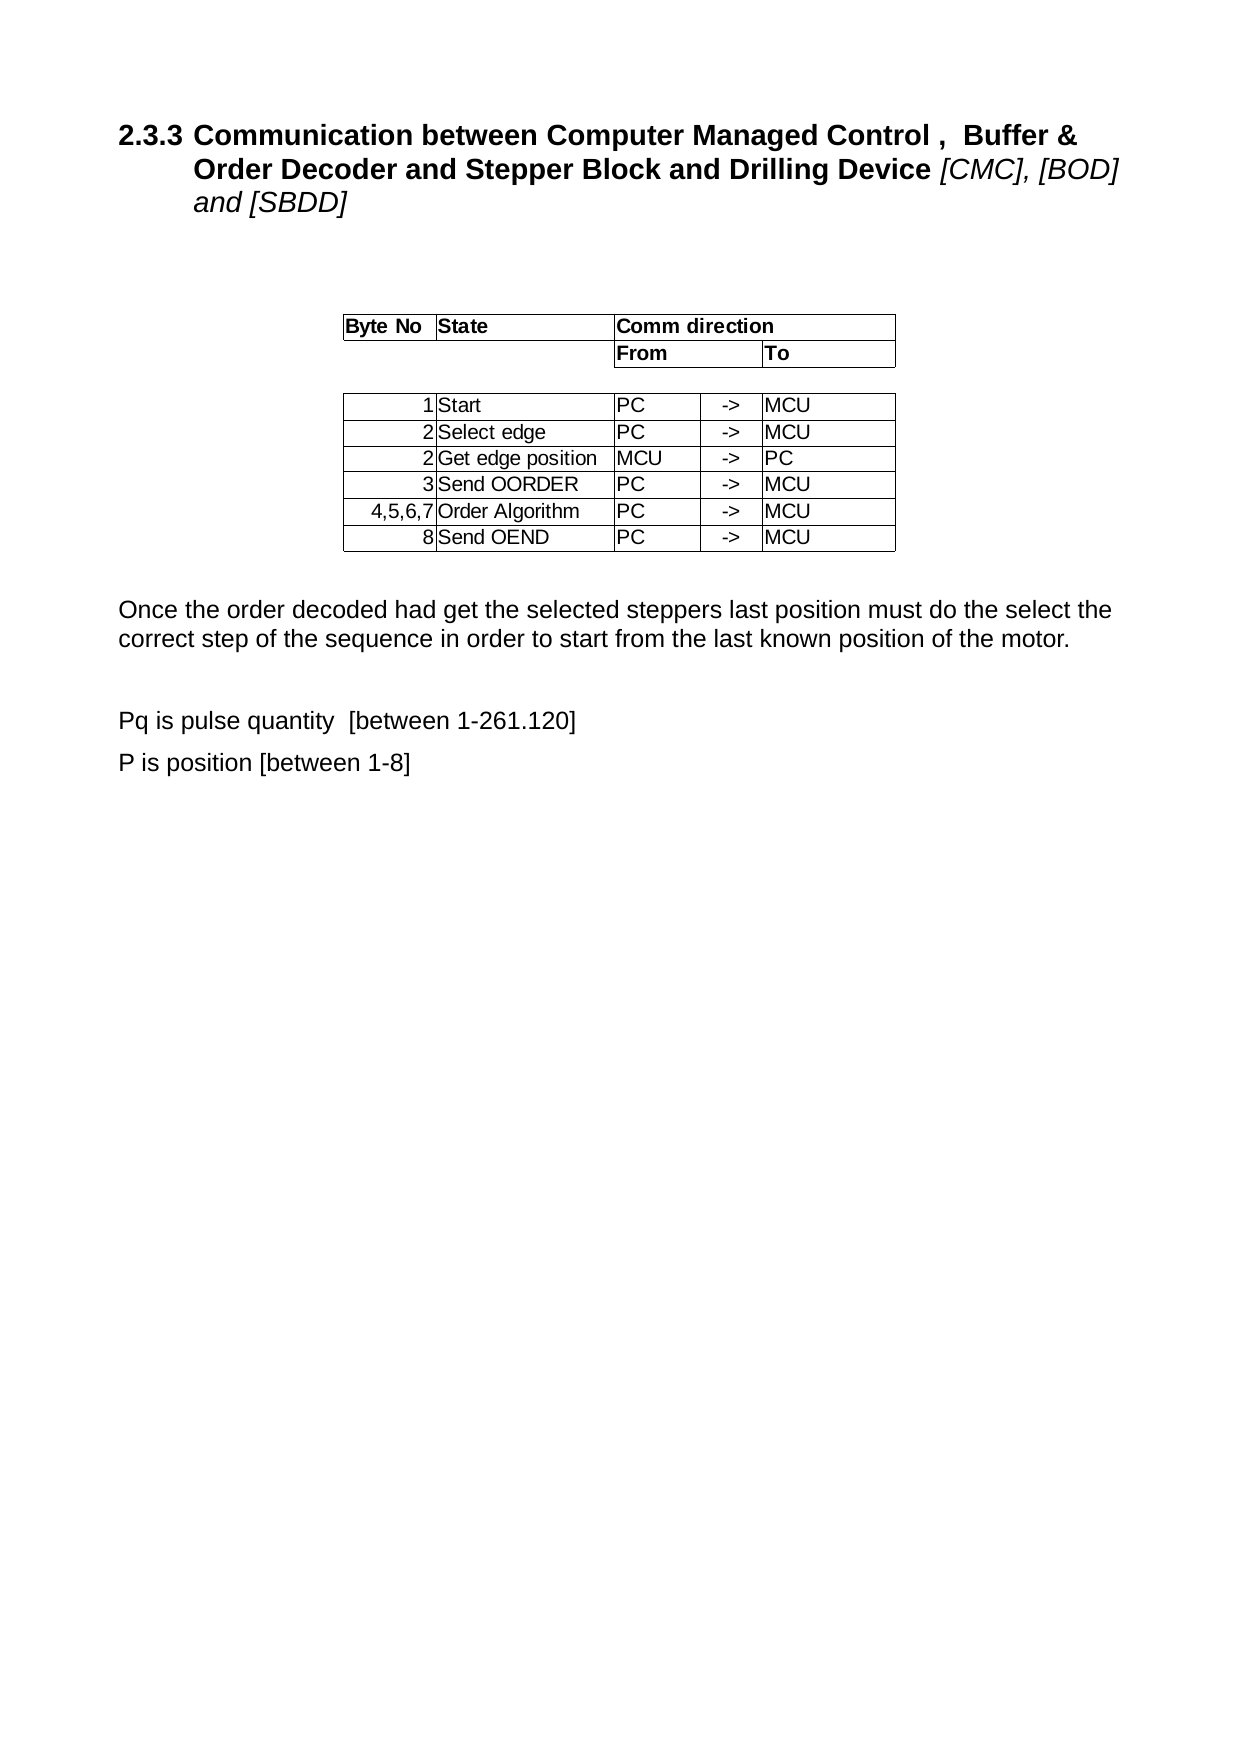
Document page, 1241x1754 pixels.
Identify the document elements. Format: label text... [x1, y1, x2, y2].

text Once the order decoded had get the selected steppers last position must do the select the correct step of the sequence in order to start from the last known position of the motor. [118, 595, 1122, 653]
subtitle Communication between Computer Managed Control , Buffer & Order Decoder and Stepper Block and Drilling Device [CMC], [BOD] and [SBDD] [118, 118, 1122, 219]
text Pq is pulse quantity [between 1-261.120] [118, 706, 1122, 735]
text P is position [between 1-8] [118, 748, 1122, 776]
